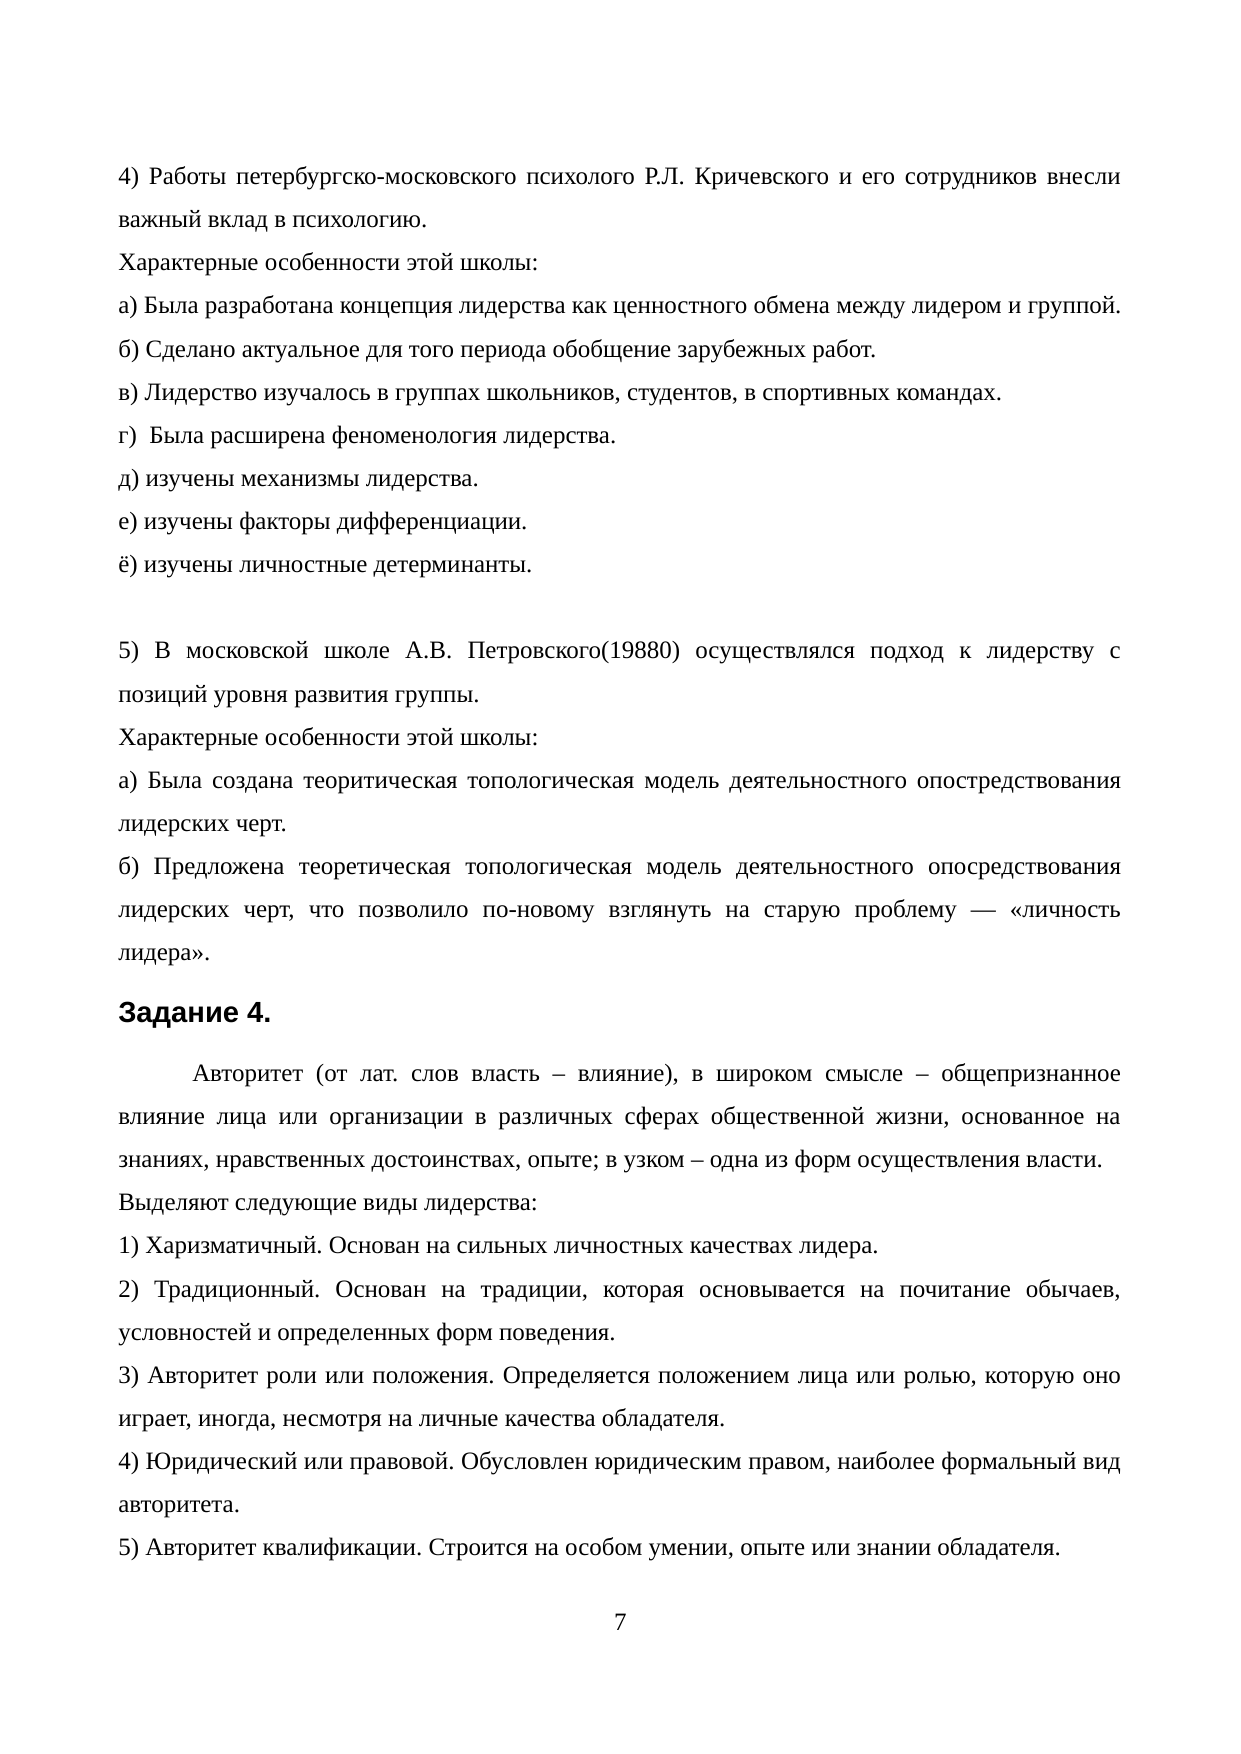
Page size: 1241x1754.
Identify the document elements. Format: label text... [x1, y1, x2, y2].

text Характерные особенности этой школы: [118, 722, 1122, 751]
text а) Была создана теоритическая топологическая модель деятельностного опостредствования лидерских черт. [118, 765, 1122, 837]
text 5) Авторитет квалификации. Строится на особом умении, опыте или знании обладателя. [118, 1532, 1122, 1561]
text ё) изучены личностные детерминанты. [118, 549, 1122, 578]
text д) изучены механизмы лидерства. [118, 463, 1122, 492]
text 4) Работы петербургско-московского психолого Р.Л. Кричевского и его сотрудников внесли важный вклад в психологию. [118, 161, 1122, 233]
text 2) Традиционный. Основан на традиции, которая основывается на почитание обычаев, условностей и определенных форм поведения. [118, 1274, 1122, 1346]
subtitle Задание 4. [118, 995, 1122, 1029]
text 3) Авторитет роли или положения. Определяется положением лица или ролью, которую оно играет, иногда, несмотря на личные качества обладателя. [118, 1360, 1122, 1432]
text 5) В московской школе А.В. Петровского(19880) осуществлялся подход к лидерству с позиций уровня развития группы. [118, 636, 1122, 707]
text б) Предложена теоретическая топологическая модель деятельностного опосредствования лидерских черт, что позволило по-новому взглянуть на старую проблему — «личность лидера». [118, 851, 1122, 966]
text 4) Юридический или правовой. Обусловлен юридическим правом, наиболее формальный вид авторитета. [118, 1446, 1122, 1518]
text а) Была разработана концепция лидерства как ценностного обмена между лидером и группой. [118, 291, 1122, 319]
text в) Лидерство изучалось в группах школьников, студентов, в спортивных командах. [118, 377, 1122, 406]
text Авторитет (от лат. слов власть – влияние), в широком смысле – общепризнанное влияние лица или организации в различных сферах общественной жизни, основанное на знаниях, нравственных достоинствах, опыте; в узком – одна из форм осуществления власти. [118, 1058, 1122, 1173]
text б) Сделано актуальное для того периода обобщение зарубежных работ. [118, 334, 1122, 362]
text Характерные особенности этой школы: [118, 247, 1122, 276]
text г) Была расширена феноменология лидерства. [118, 420, 1122, 449]
text 1) Харизматичный. Основан на сильных личностных качествах лидера. [118, 1231, 1122, 1259]
text е) изучены факторы дифференциации. [118, 506, 1122, 535]
text Выделяют следующие виды лидерства: [118, 1187, 1122, 1216]
